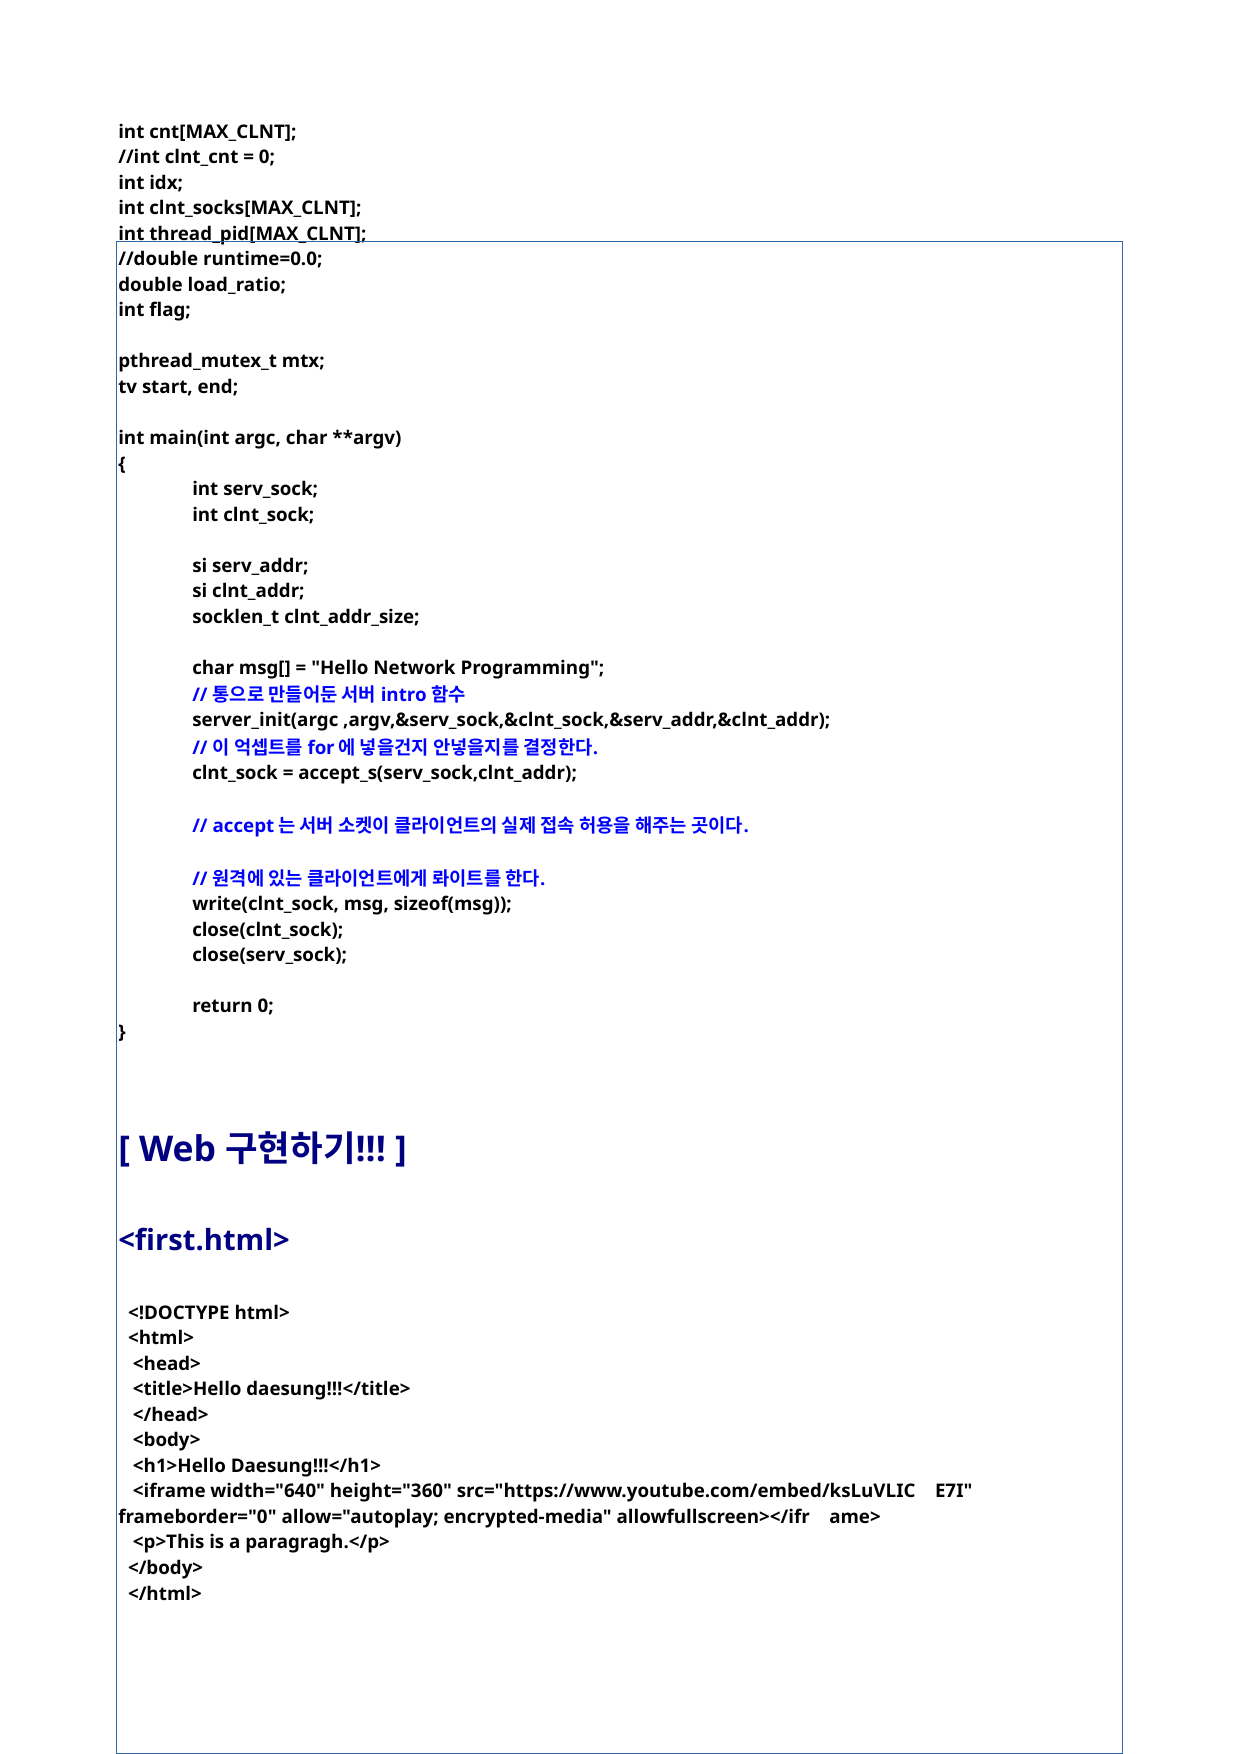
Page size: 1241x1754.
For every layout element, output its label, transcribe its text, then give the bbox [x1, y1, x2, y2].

text // accept는 서버 소켓이 클라이언트의 실제 접속 허용을 해주는 곳이다. [118, 811, 1122, 838]
text char msg[] = "Hello Network Programming"; [118, 654, 1122, 679]
text <body> [118, 1427, 1122, 1452]
text return 0; [118, 992, 1122, 1018]
text <html> [118, 1324, 1122, 1350]
text pthread_mutex_t mtx; [118, 348, 1122, 373]
text <first.html> [118, 1220, 1122, 1259]
text <iframe width="640" height="360" src="https://www.youtube.com/embed/ksLuVLIC E7I" frameborder="0" allow="autoplay; encrypted-media" allowfullscreen></ifr ame> [118, 1478, 1122, 1529]
text <head> [118, 1350, 1122, 1376]
text server_init(argc ,argv,&serv_sock,&clnt_sock,&serv_addr,&clnt_addr); [118, 707, 1122, 732]
text </html> [118, 1580, 1122, 1605]
text int thread_pid[MAX_CLNT]; [118, 220, 1122, 241]
text [ Web 구현하기!!! ] [118, 1120, 1122, 1171]
text clnt_sock = accept_s(serv_sock,clnt_addr); [118, 759, 1122, 785]
text double load_ratio; [118, 271, 1122, 297]
text { [118, 450, 1122, 475]
text si clnt_addr; [118, 577, 1122, 603]
text int flag; [118, 297, 1122, 322]
text int clnt_socks[MAX_CLNT]; [118, 195, 1122, 220]
text si serv_addr; [118, 552, 1122, 577]
text //int clnt_cnt = 0; [118, 144, 1122, 169]
text tv start, end; [118, 373, 1122, 399]
text // 원격에 있는 클라이언트에게 롸이트를 한다. [118, 863, 1122, 890]
text //double runtime=0.0; [118, 246, 1122, 271]
text write(clnt_sock, msg, sizeof(msg)); [118, 890, 1122, 916]
text } [118, 1018, 1122, 1043]
text <p>This is a paragragh.</p> [118, 1529, 1122, 1554]
text [118, 242, 1122, 246]
text close(clnt_sock); [118, 916, 1122, 941]
text // 이 억셉트를 for에 넣을건지 안넣을지를 결정한다. [118, 732, 1122, 759]
text </body> [118, 1554, 1122, 1580]
text int idx; [118, 169, 1122, 195]
text // 통으로 만들어둔 서버 intro 함수 [118, 679, 1122, 707]
text int clnt_sock; [118, 501, 1122, 526]
text close(serv_sock); [118, 941, 1122, 967]
text int cnt[MAX_CLNT]; [118, 118, 1122, 144]
text <title>Hello daesung!!!</title> [118, 1376, 1122, 1401]
text <h1>Hello Daesung!!!</h1> [118, 1452, 1122, 1478]
text </head> [118, 1401, 1122, 1427]
text int serv_sock; [118, 475, 1122, 501]
text socklen_t clnt_addr_size; [118, 603, 1122, 628]
text int main(int argc, char **argv) [118, 424, 1122, 450]
text <!DOCTYPE html> [118, 1299, 1122, 1324]
